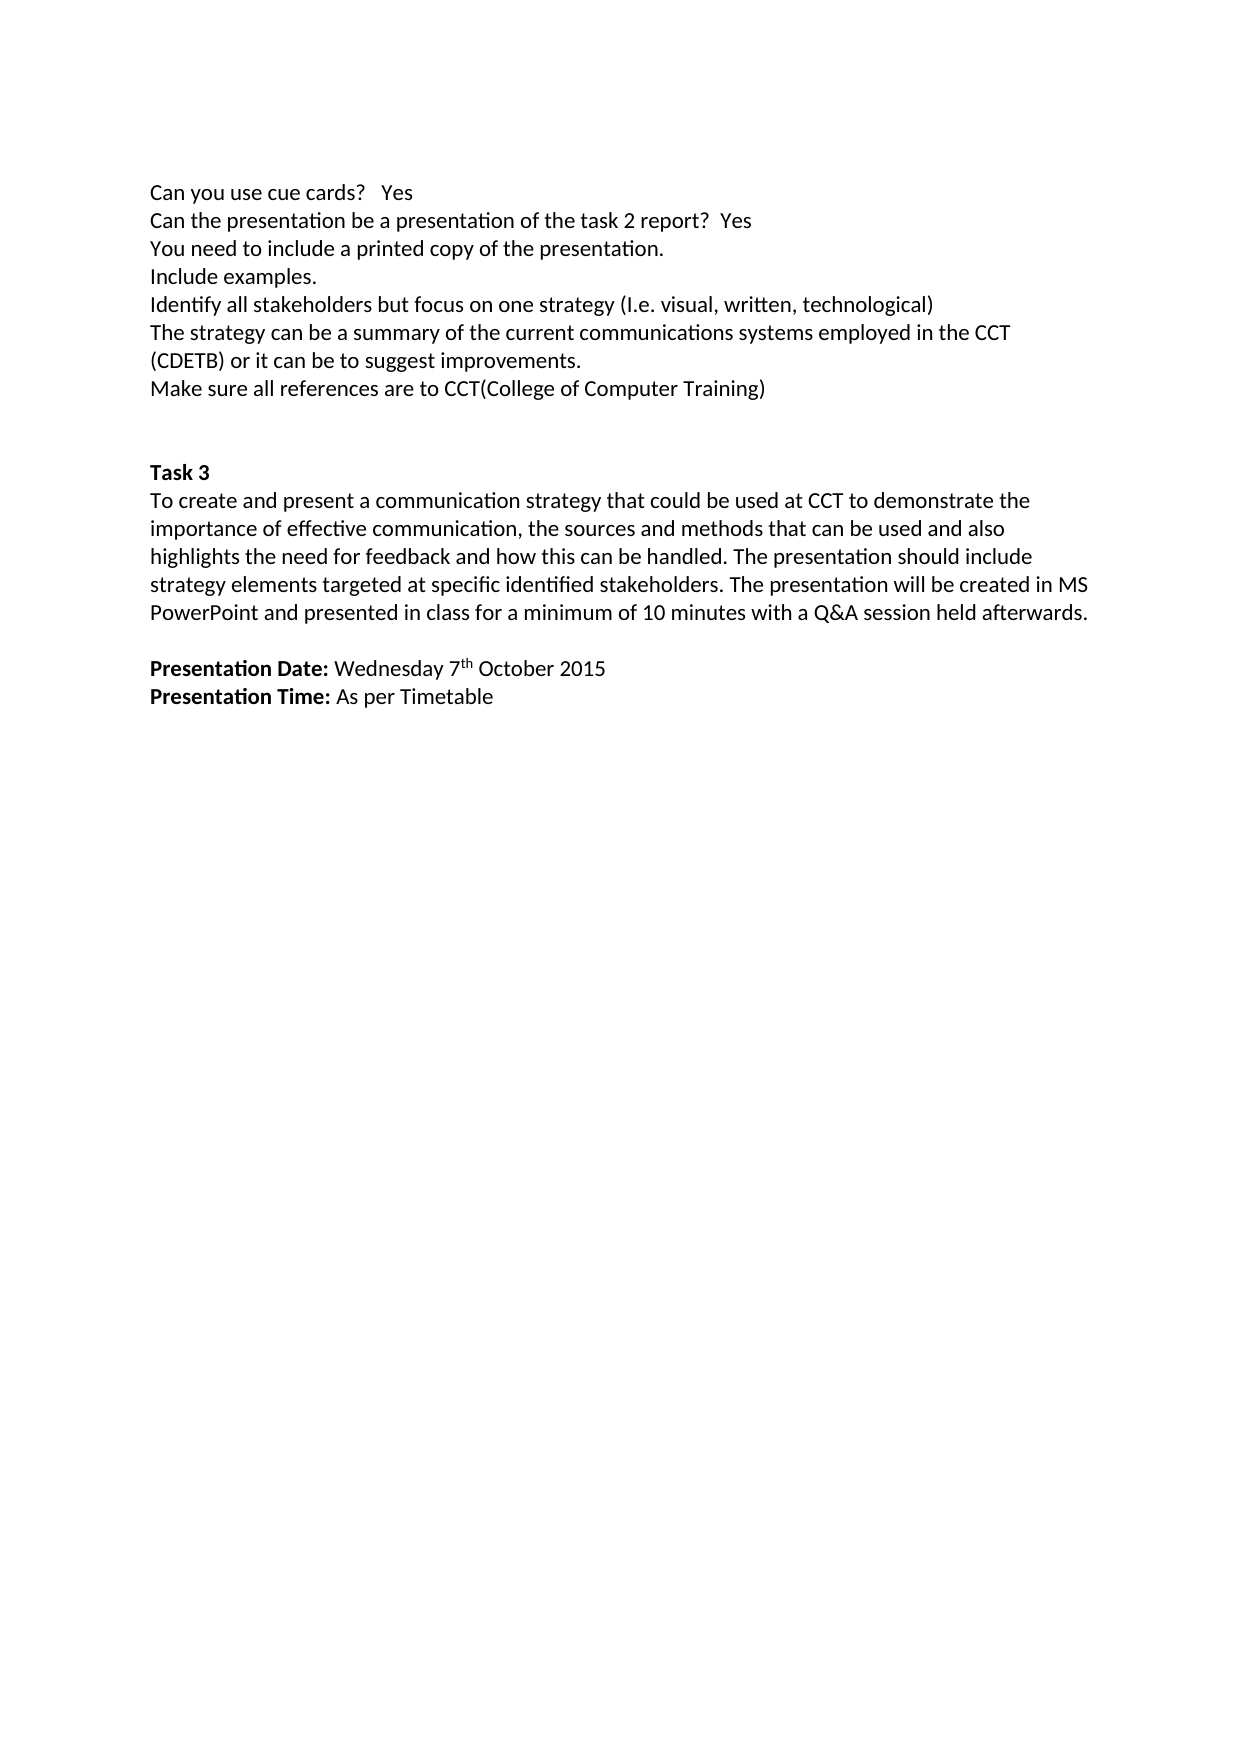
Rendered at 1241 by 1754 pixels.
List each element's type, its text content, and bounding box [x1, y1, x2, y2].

text Make sure all references are to CCT(College of Computer Training) [150, 374, 1090, 402]
text The strategy can be a summary of the current communications systems employed in the CCT (CDETB) or it can be to suggest improvements. [150, 318, 1090, 374]
text Identify all stakeholders but focus on one strategy (I.e. visual, written, technological) [150, 290, 1090, 318]
text Can the presentation be a presentation of the task 2 report? Yes [150, 206, 1090, 234]
text Task 3 [150, 458, 1090, 486]
text You need to include a printed copy of the presentation. [150, 234, 1090, 262]
text To create and present a communication strategy that could be used at CCT to demonstrate the importance of effective communication, the sources and methods that can be used and also highlights the need for feedback and how this can be handled. The presentation should include strategy elements targeted at specific identified stakeholders. The presentation will be created in MS PowerPoint and presented in class for a minimum of 10 minutes with a Q&A session held afterwards. Presentation Date: Wednesday 7th October 2015 [150, 486, 1090, 682]
text Presentation Time: As per Timetable [150, 682, 1090, 710]
text Include examples. [150, 262, 1090, 290]
text Can you use cue cards? Yes [150, 178, 1090, 206]
